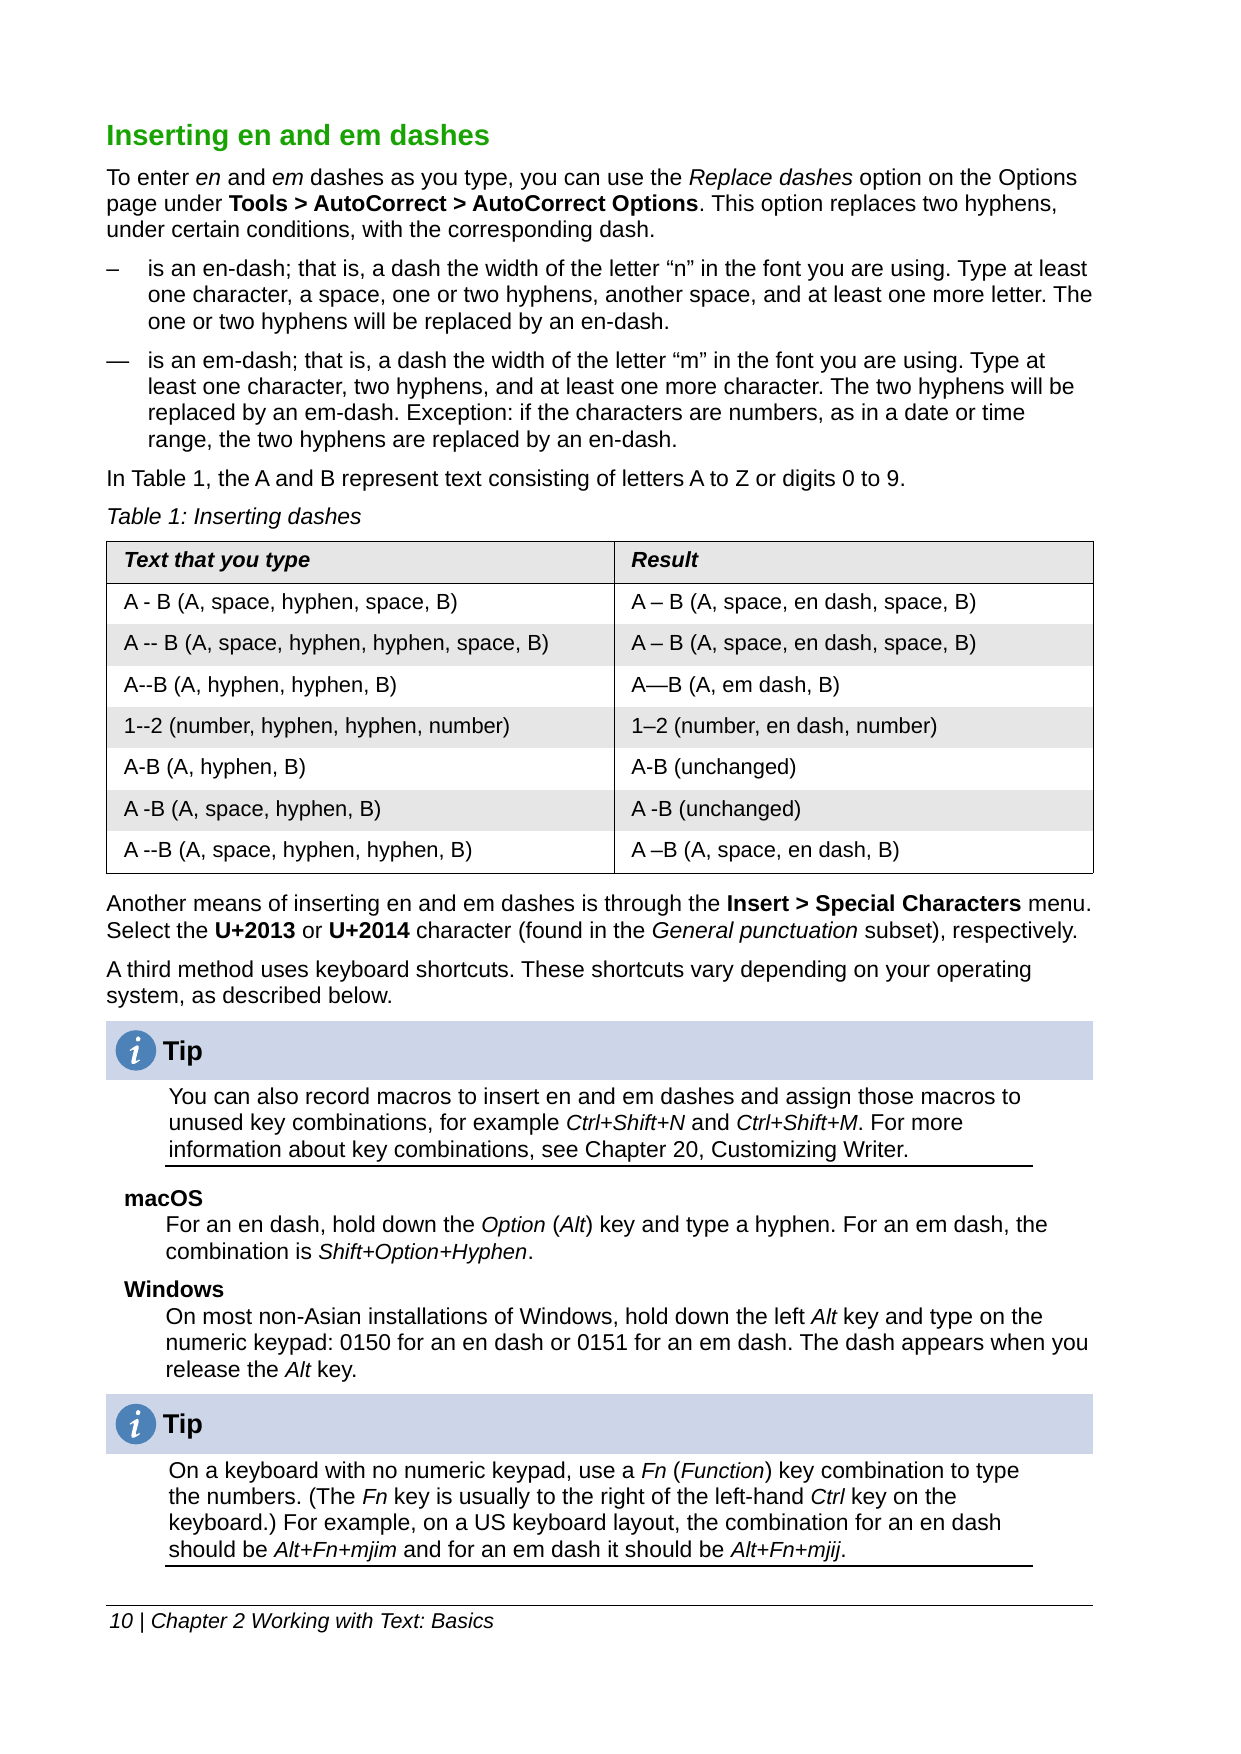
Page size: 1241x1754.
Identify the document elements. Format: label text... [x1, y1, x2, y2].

text — is an em-dash; that is, a dash the width of the letter “m” in the font you are using. Type at least one character, two hyphens, and at least one more character. The two hyphens will be replaced by an em-dash. Exception: if the characters are numbers, as in a date or time range, the two hyphens are replaced by an en-dash. [106, 347, 1093, 452]
table_cell A -- B (A, space, hyphen, hyphen, space, B) [107, 624, 614, 666]
text Table 1: Inserting dashes [106, 503, 1093, 530]
table_cell A – B (A, space, en dash, space, B) [615, 584, 1093, 624]
subtitle Tip [106, 1021, 1093, 1080]
text You can also record macros to insert en and em dashes and assign those macros to unused key combinations, for example Ctrl+Shift+N and Ctrl+Shift+M. For more information about key combinations, see Chapter 20, Customizing Writer. [165, 1080, 1033, 1165]
table_cell A-B (unchanged) [615, 749, 1093, 790]
text – is an en-dash; that is, a dash the width of the letter “n” in the font you are using. Type at least one character, a space, one or two hyphens, another space, and at least one more letter. The one or two hyphens will be replaced by an en-dash. [106, 255, 1093, 334]
table_cell A--B (A, hyphen, hyphen, B) [107, 666, 614, 707]
table_cell A -B (A, space, hyphen, B) [107, 790, 614, 831]
text On a keyboard with no numeric keypad, use a Fn (Function) key combination to type the numbers. (The Fn key is usually to the right of the left-hand Ctrl key on the keyboard.) For example, on a US keyboard layout, the combination for an en dash should be Alt+Fn+mjim and for an em dash it should be Alt+Fn+mjij. [165, 1454, 1033, 1565]
text To enter en and em dashes as you type, you can use the Replace dashes option on the Options page under Tools > AutoCorrect > AutoCorrect Options. This option replaces two hyphens, under certain conditions, with the corresponding dash. [106, 163, 1093, 242]
text For an en dash, hold down the Option (Alt) key and type a hyphen. For an em dash, the combination is Shift+Option+Hyphen. [165, 1211, 1093, 1264]
table_cell 1--2 (number, hyphen, hyphen, number) [107, 707, 614, 748]
text macOS [124, 1185, 1093, 1211]
table_cell A –B (A, space, en dash, B) [615, 831, 1093, 872]
table_cell A-B (A, hyphen, B) [107, 749, 614, 790]
text In Table 1, the A and B represent text consisting of letters A to Z or digits 0 to 9. [106, 464, 1093, 491]
subtitle Inserting en and em dashes [106, 118, 1093, 152]
text Windows [124, 1276, 1093, 1303]
table_header Result [615, 542, 1093, 583]
table_cell A --B (A, space, hyphen, hyphen, B) [107, 831, 614, 872]
table_cell A - B (A, space, hyphen, space, B) [107, 584, 614, 624]
table_cell A—B (A, em dash, B) [615, 666, 1093, 707]
table_header Text that you type [107, 542, 614, 583]
subtitle Tip [106, 1394, 1093, 1454]
text On most non-Asian installations of Windows, hold down the left Alt key and type on the numeric keypad: 0150 for an en dash or 0151 for an em dash. The dash appears when you release the Alt key. [165, 1303, 1093, 1382]
table_cell 1–2 (number, en dash, number) [615, 707, 1093, 748]
text Another means of inserting en and em dashes is through the Insert > Special Characters menu. Select the U+2013 or U+2014 character (found in the General punctuation subset), respectively. [106, 890, 1093, 943]
table_cell A -B (unchanged) [615, 790, 1093, 831]
text A third method uses keyboard shortcuts. These shortcuts vary depending on your operating system, as described below. [106, 956, 1093, 1008]
table_cell A – B (A, space, en dash, space, B) [615, 624, 1093, 666]
